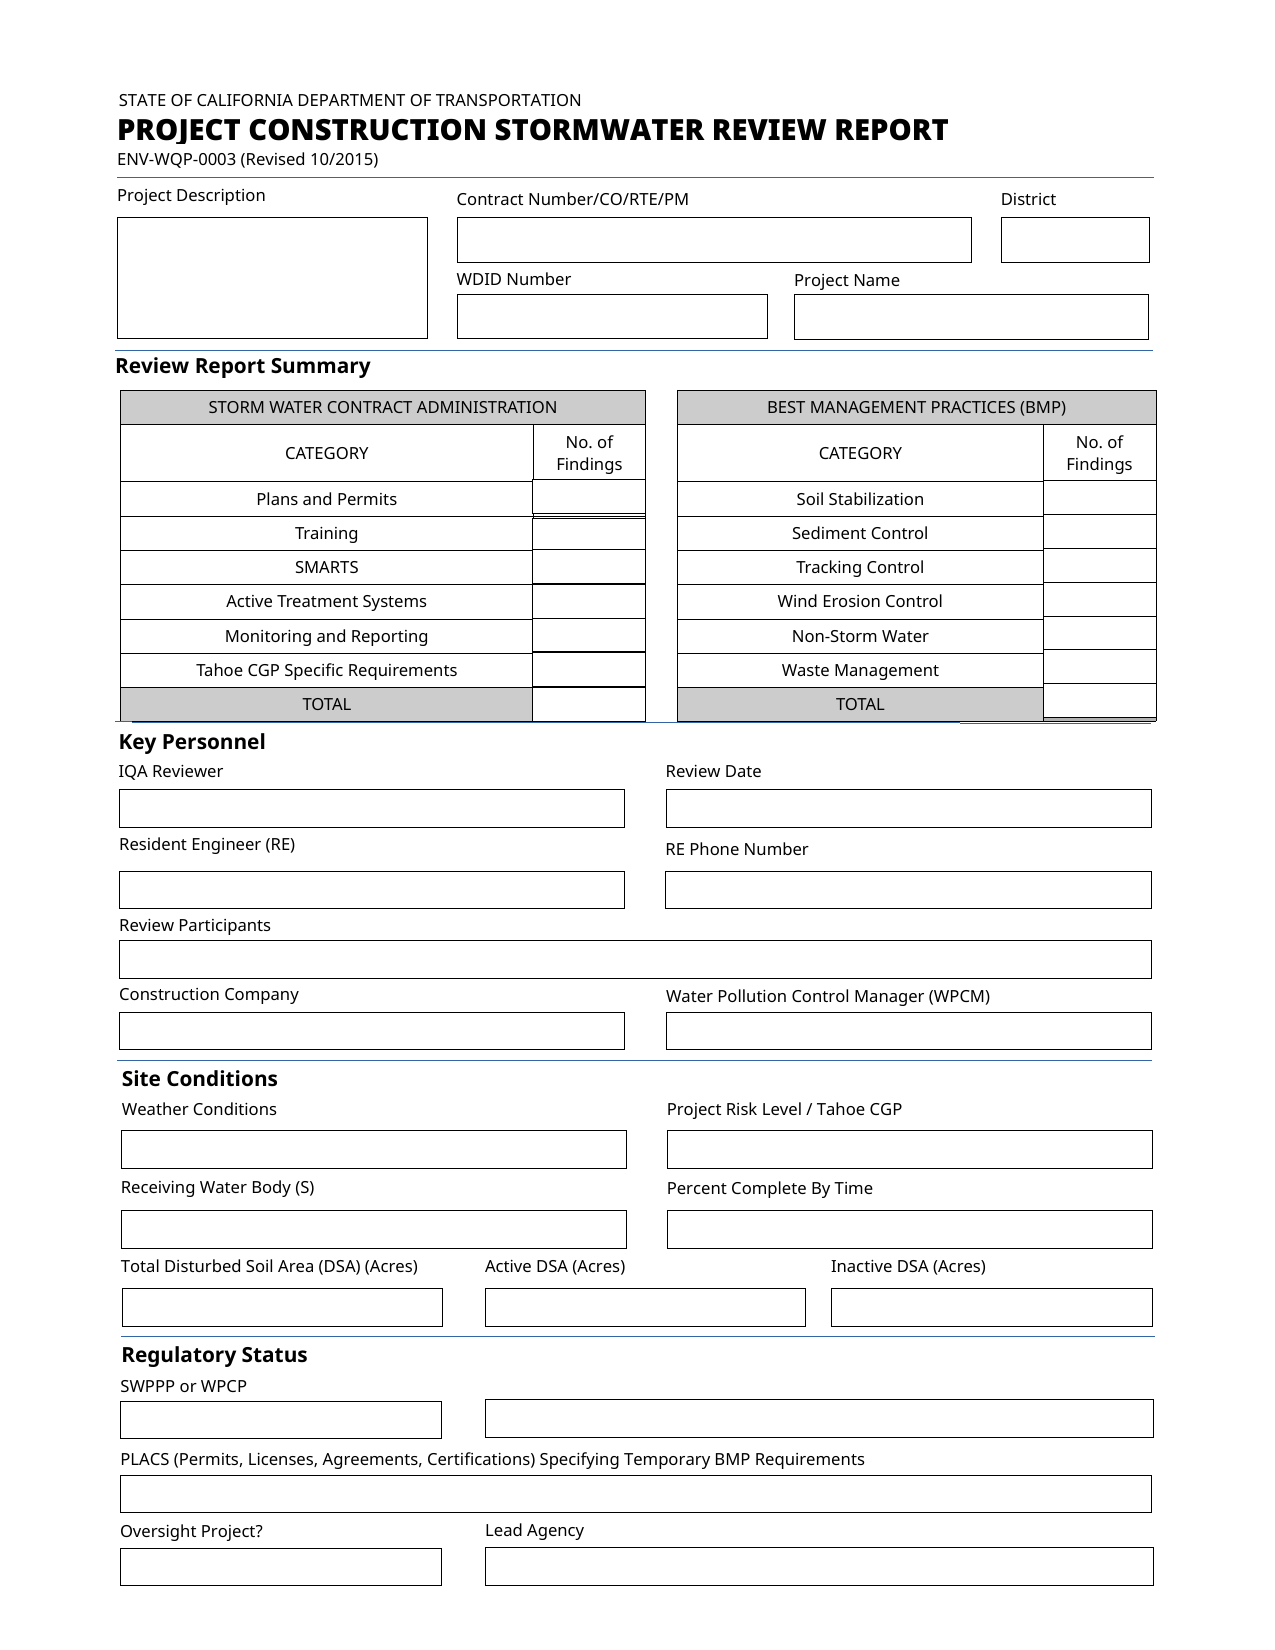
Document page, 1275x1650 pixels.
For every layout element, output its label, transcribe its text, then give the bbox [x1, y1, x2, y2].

table_cell CATEGORY [121, 425, 533, 481]
table_cell Soil Stabilization [678, 482, 1043, 516]
table_cell Tahoe CGP Specific Requirements [121, 654, 532, 687]
table_cell Monitoring and Reporting [121, 620, 532, 653]
table_cell Wind Erosion Control [678, 585, 1043, 618]
table_cell Plans and Permits [121, 482, 533, 516]
table_cell CATEGORY [678, 425, 1043, 481]
table_cell No. of Findings [1044, 425, 1156, 480]
table_cell Training [121, 517, 533, 550]
table_cell No. of Findings [534, 425, 645, 479]
table_cell Active Treatment Systems [121, 585, 532, 618]
table_cell TOTAL [121, 688, 532, 721]
table_cell Waste Management [678, 654, 1043, 687]
table_cell Sediment Control [678, 517, 1043, 550]
table_cell Non-Storm Water [678, 620, 1043, 653]
table_cell SMARTS [121, 551, 532, 584]
table_header BEST MANAGEMENT PRACTICES (BMP) [678, 391, 1156, 424]
table_header STORM WATER CONTRACT ADMINISTRATION [121, 391, 645, 424]
table_cell Tracking Control [678, 551, 1043, 584]
table_cell TOTAL [678, 688, 1043, 721]
